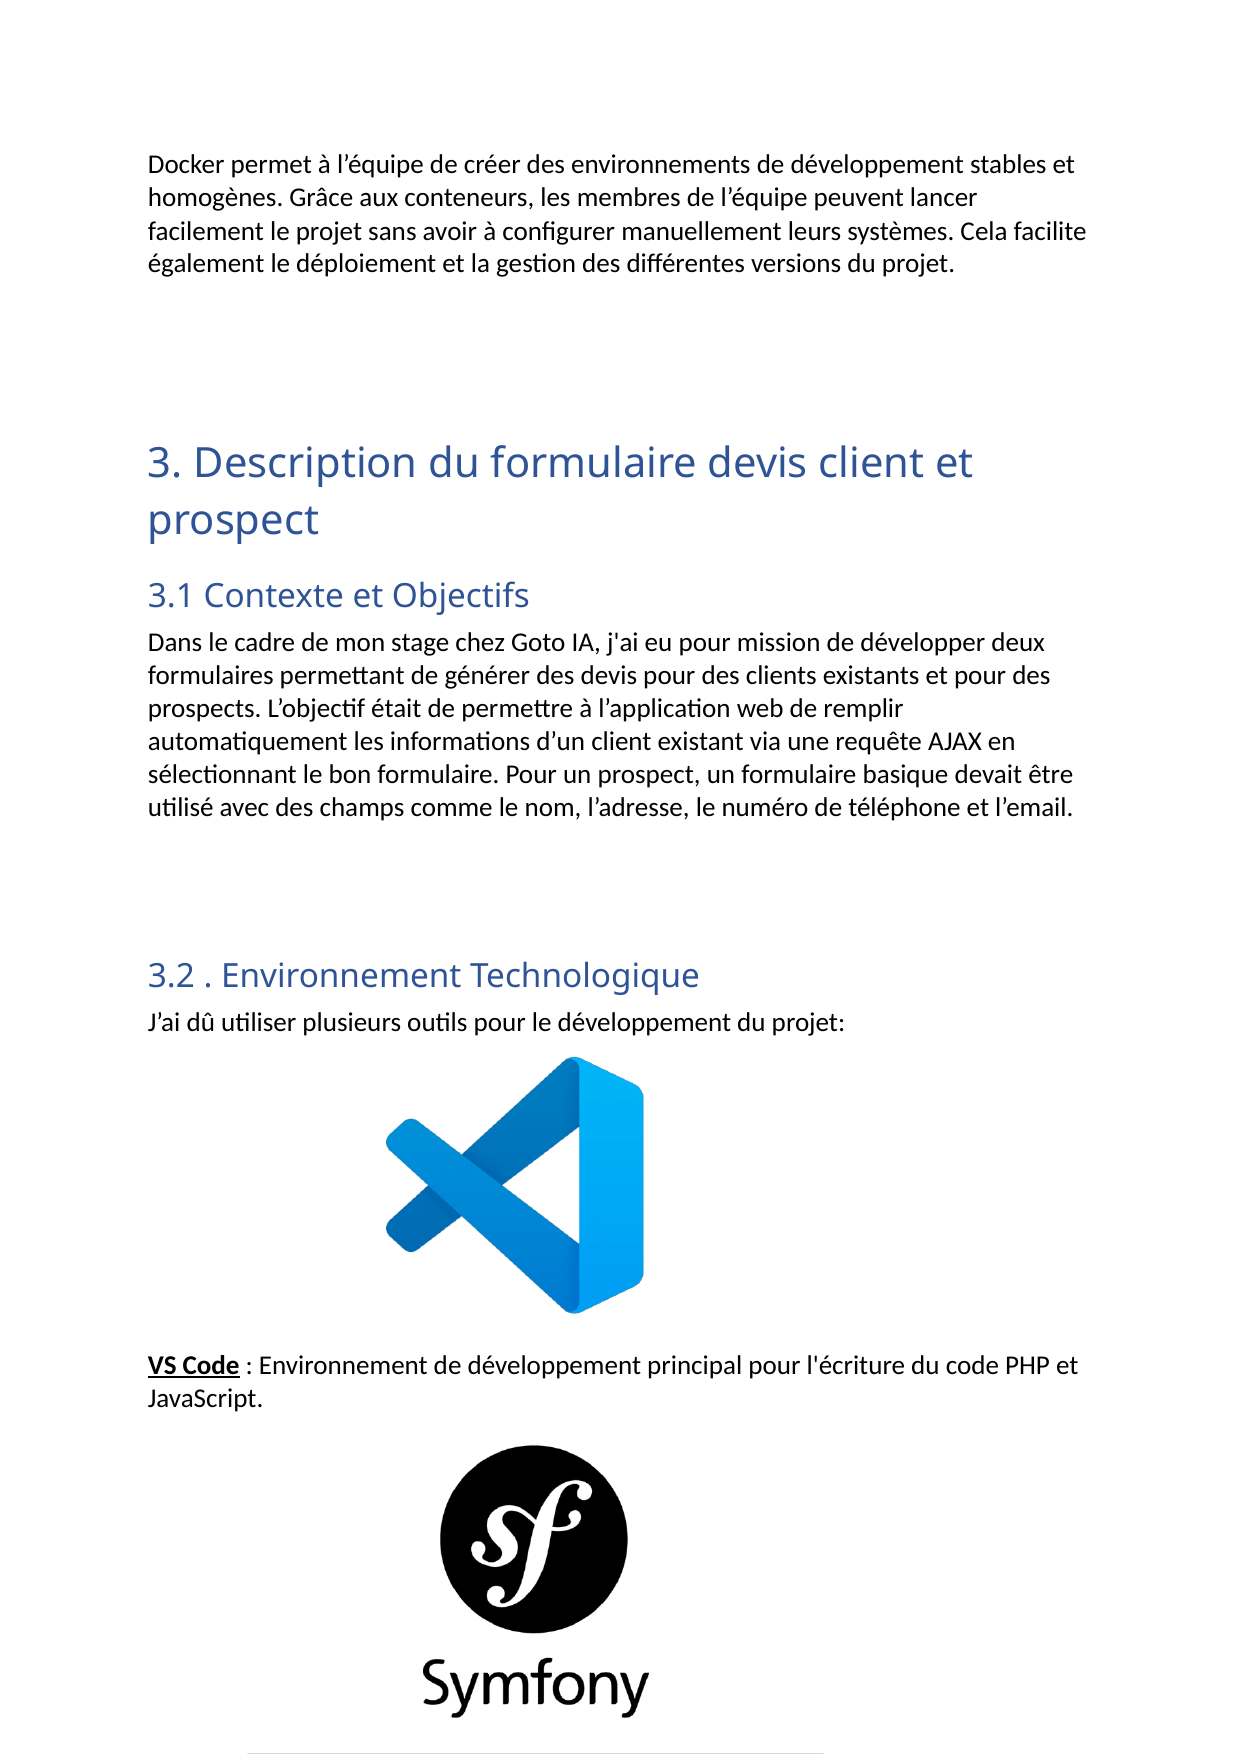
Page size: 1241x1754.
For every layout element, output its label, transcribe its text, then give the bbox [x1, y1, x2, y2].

subtitle 3.1 Contexte et Objectifs [148, 572, 1093, 617]
text J’ai dû utiliser plusieurs outils pour le développement du projet: [148, 1005, 1093, 1038]
text VS Code : Environnement de développement principal pour l'écriture du code PHP et JavaScript. [148, 1348, 1093, 1414]
text Dans le cadre de mon stage chez Goto IA, j'ai eu pour mission de développer deux formulaires permettant de générer des devis pour des clients existants et pour des prospects. L’objectif était de permettre à l’application web de remplir automatiquement les informations d’un client existant via une requête AJAX en sélectionnant le bon formulaire. Pour un prospect, un formulaire basique devait être utilisé avec des champs comme le nom, l’adresse, le numéro de téléphone et l’email. [148, 626, 1093, 824]
text Docker permet à l’équipe de créer des environnements de développement stables et homogènes. Grâce aux conteneurs, les membres de l’équipe peuvent lancer facilement le projet sans avoir à configurer manuellement leurs systèmes. Cela facilite également le déploiement et la gestion des différentes versions du projet. [148, 148, 1093, 280]
subtitle 3. Description du formulaire devis client et prospect [148, 433, 1093, 547]
subtitle 3.2 . Environnement Technologique [148, 951, 1093, 997]
